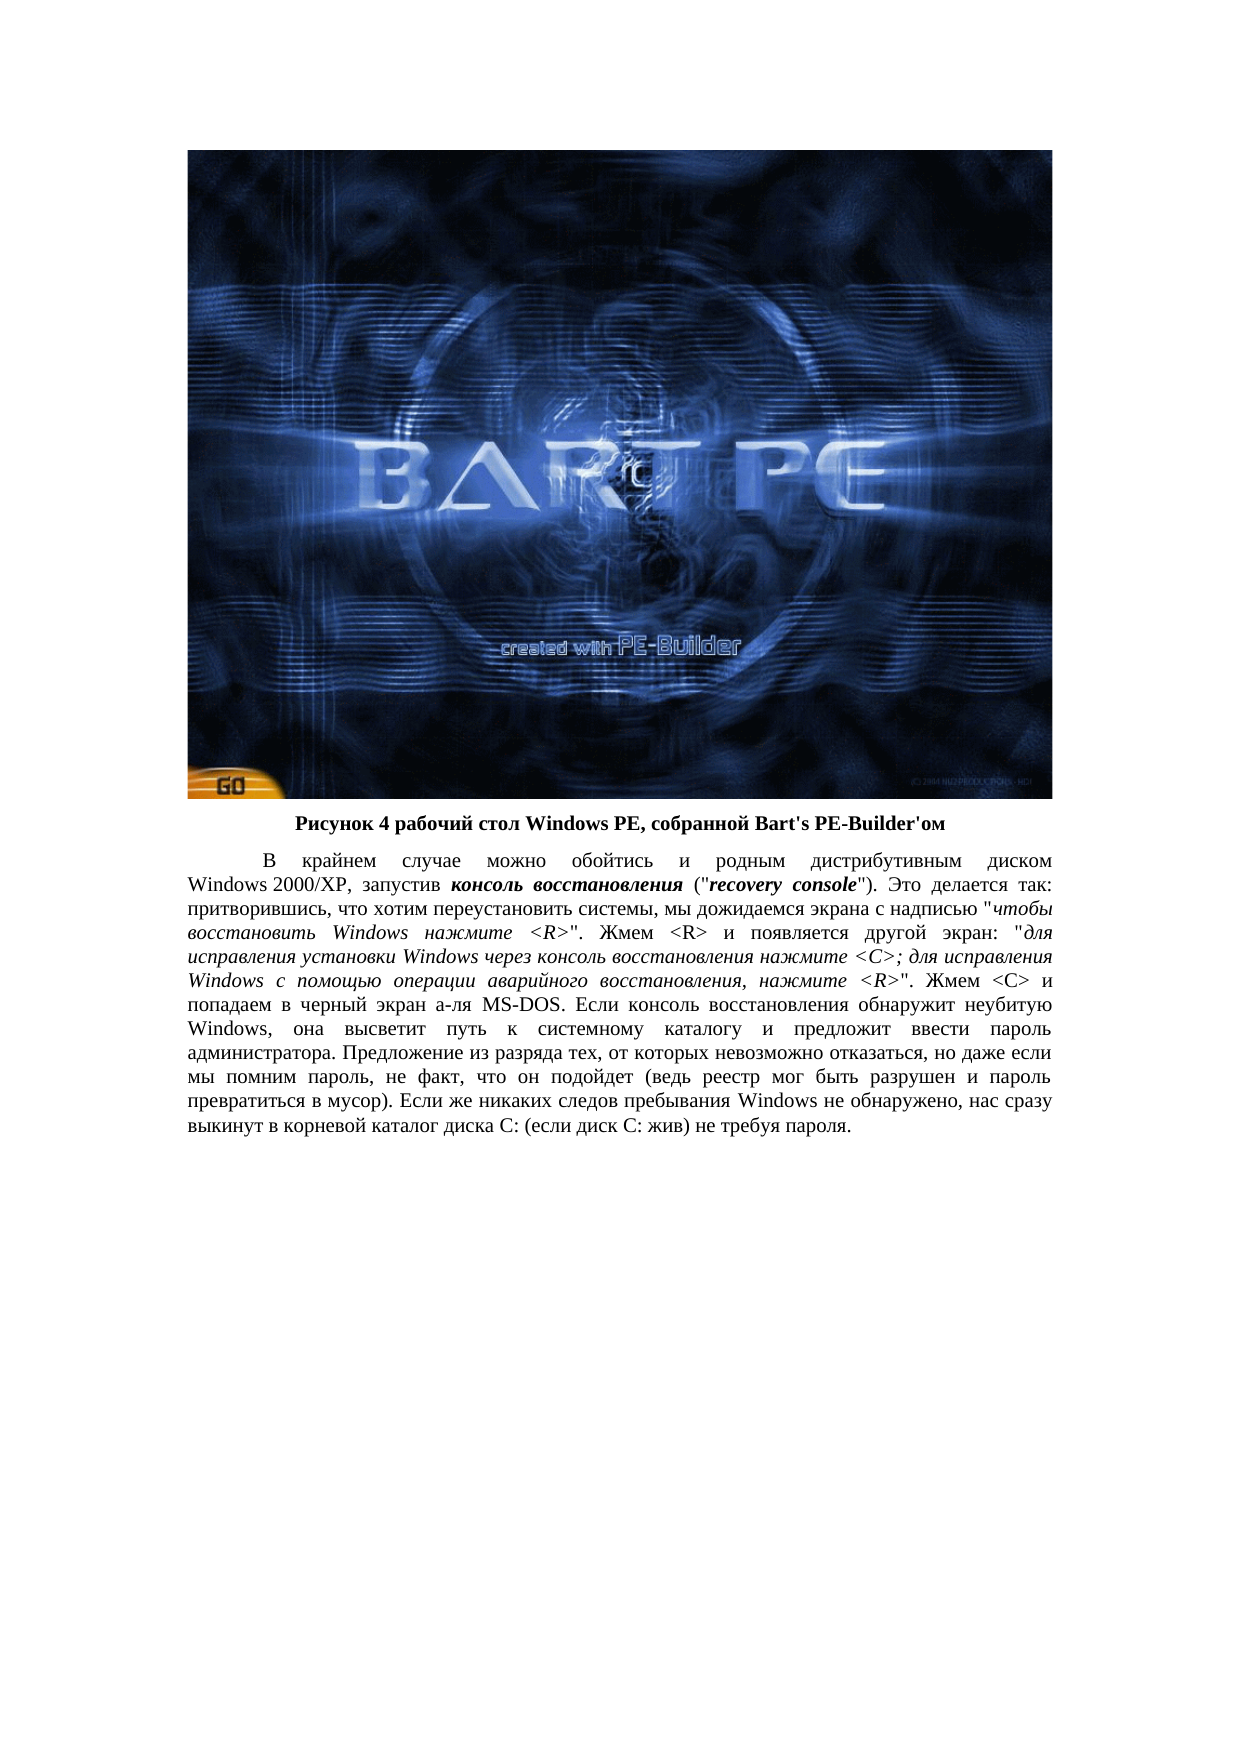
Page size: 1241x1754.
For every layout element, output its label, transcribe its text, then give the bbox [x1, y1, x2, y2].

text Рисунок 4 рабочий стол Windows PE, собранной Bart's PE-Builder'ом [187, 811, 1053, 835]
picture [187, 150, 1053, 799]
text В крайнем случае можно обойтись и родным дистрибутивным диском Windows 2000/XP, запустив консоль восстановления ("recovery console"). Это делается так: притворившись, что хотим переустановить системы, мы дожидаемся экрана с надписью "чтобы восстановить Windows нажмите <R>". Жмем <R> и появляется другой экран: "для исправления установки Windows через консоль восстановления нажмите <C>; для исправления Windows с помощью операции аварийного восстановления, нажмите <R>". Жмем <C> и попадаем в черный экран а-ля MS-DOS. Если консоль восстановления обнаружит неубитую Windows, она высветит путь к системному каталогу и предложит ввести пароль администратора. Предложение из разряда тех, от которых невозможно отказаться, но даже если мы помним пароль, не факт, что он подойдет (ведь реестр мог быть разрушен и пароль превратиться в мусор). Если же никаких следов пребывания Windows не обнаружено, нас сразу выкинут в корневой каталог диска C: (если диск C: жив) не требуя пароля. [187, 848, 1053, 1137]
